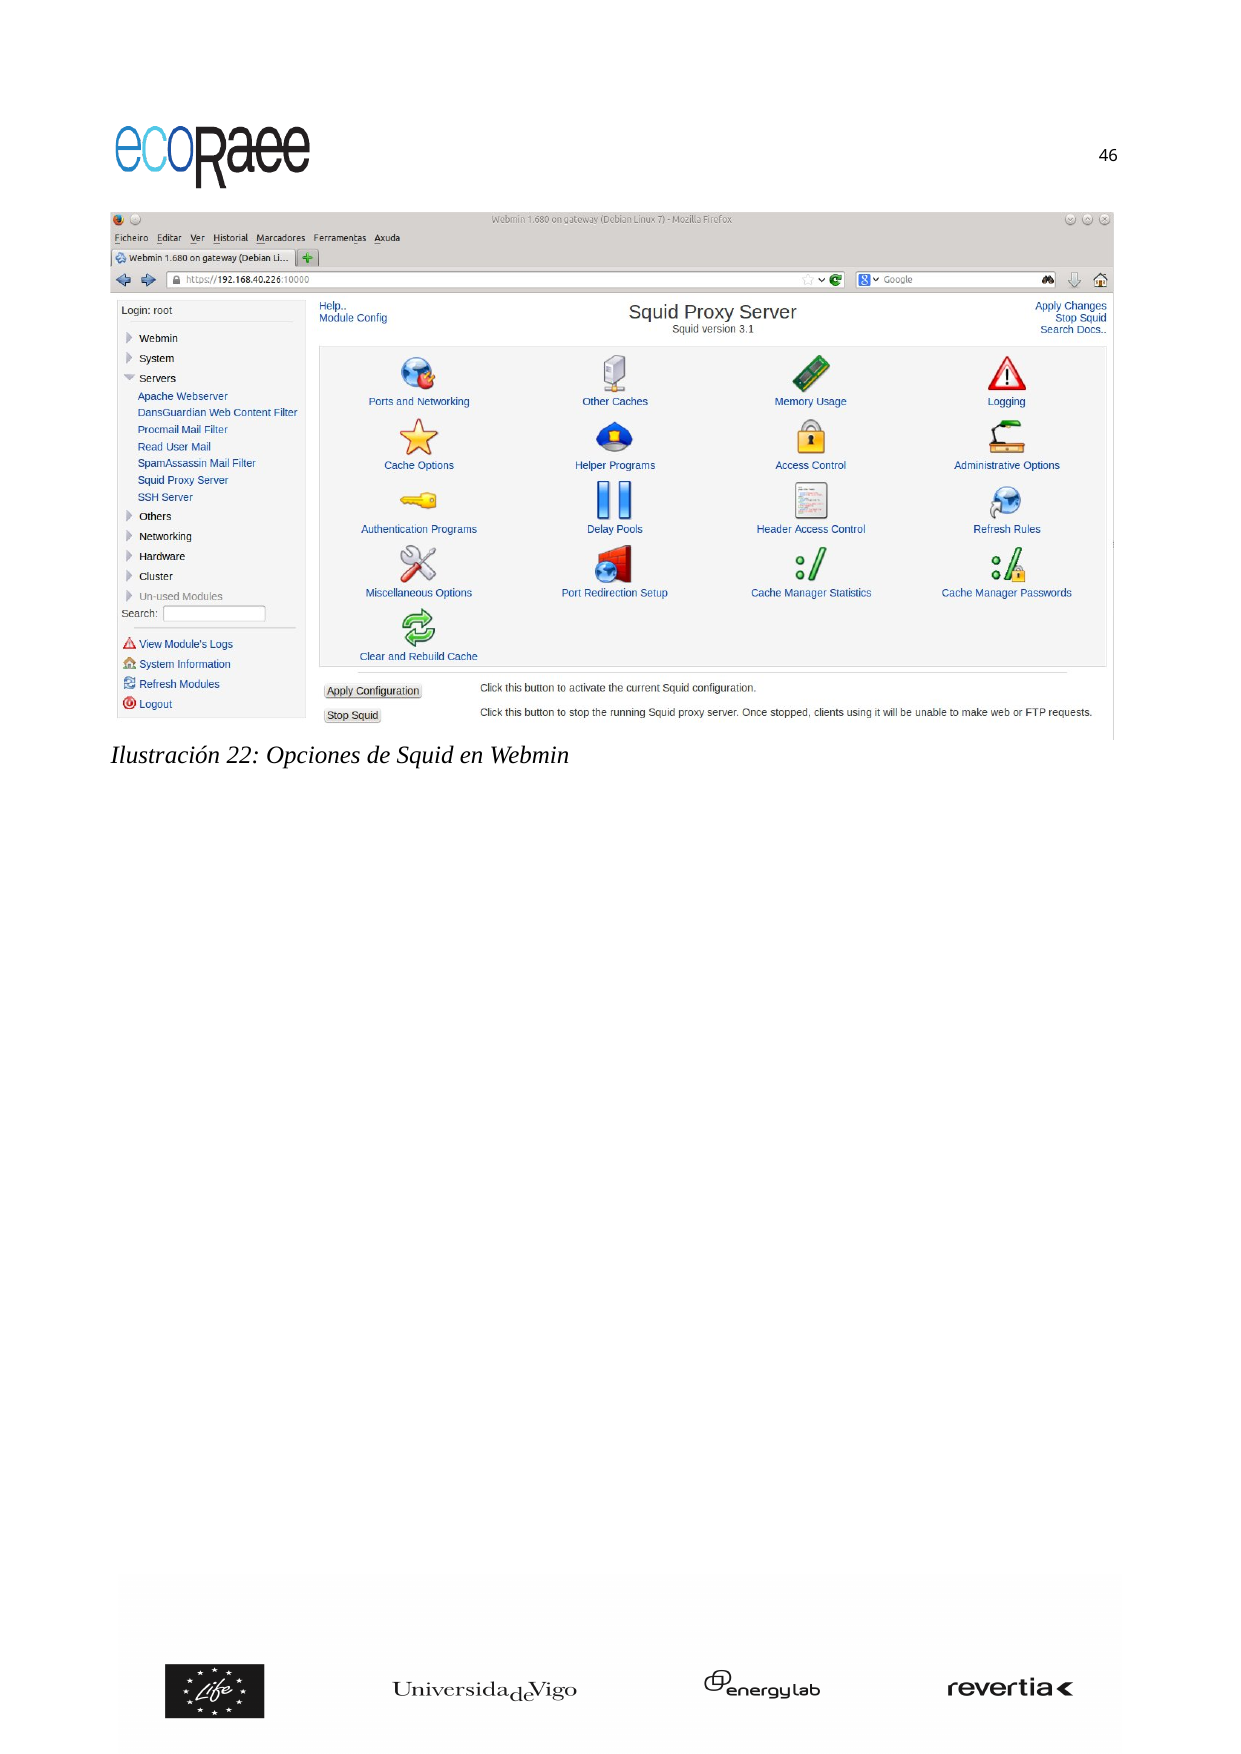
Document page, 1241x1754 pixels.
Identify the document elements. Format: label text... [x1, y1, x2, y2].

picture [110, 212, 1114, 740]
picture [117, 1574, 1122, 1754]
text Ilustración 22: Opciones de Squid en Webmin [110, 740, 1114, 769]
picture [114, 124, 311, 190]
